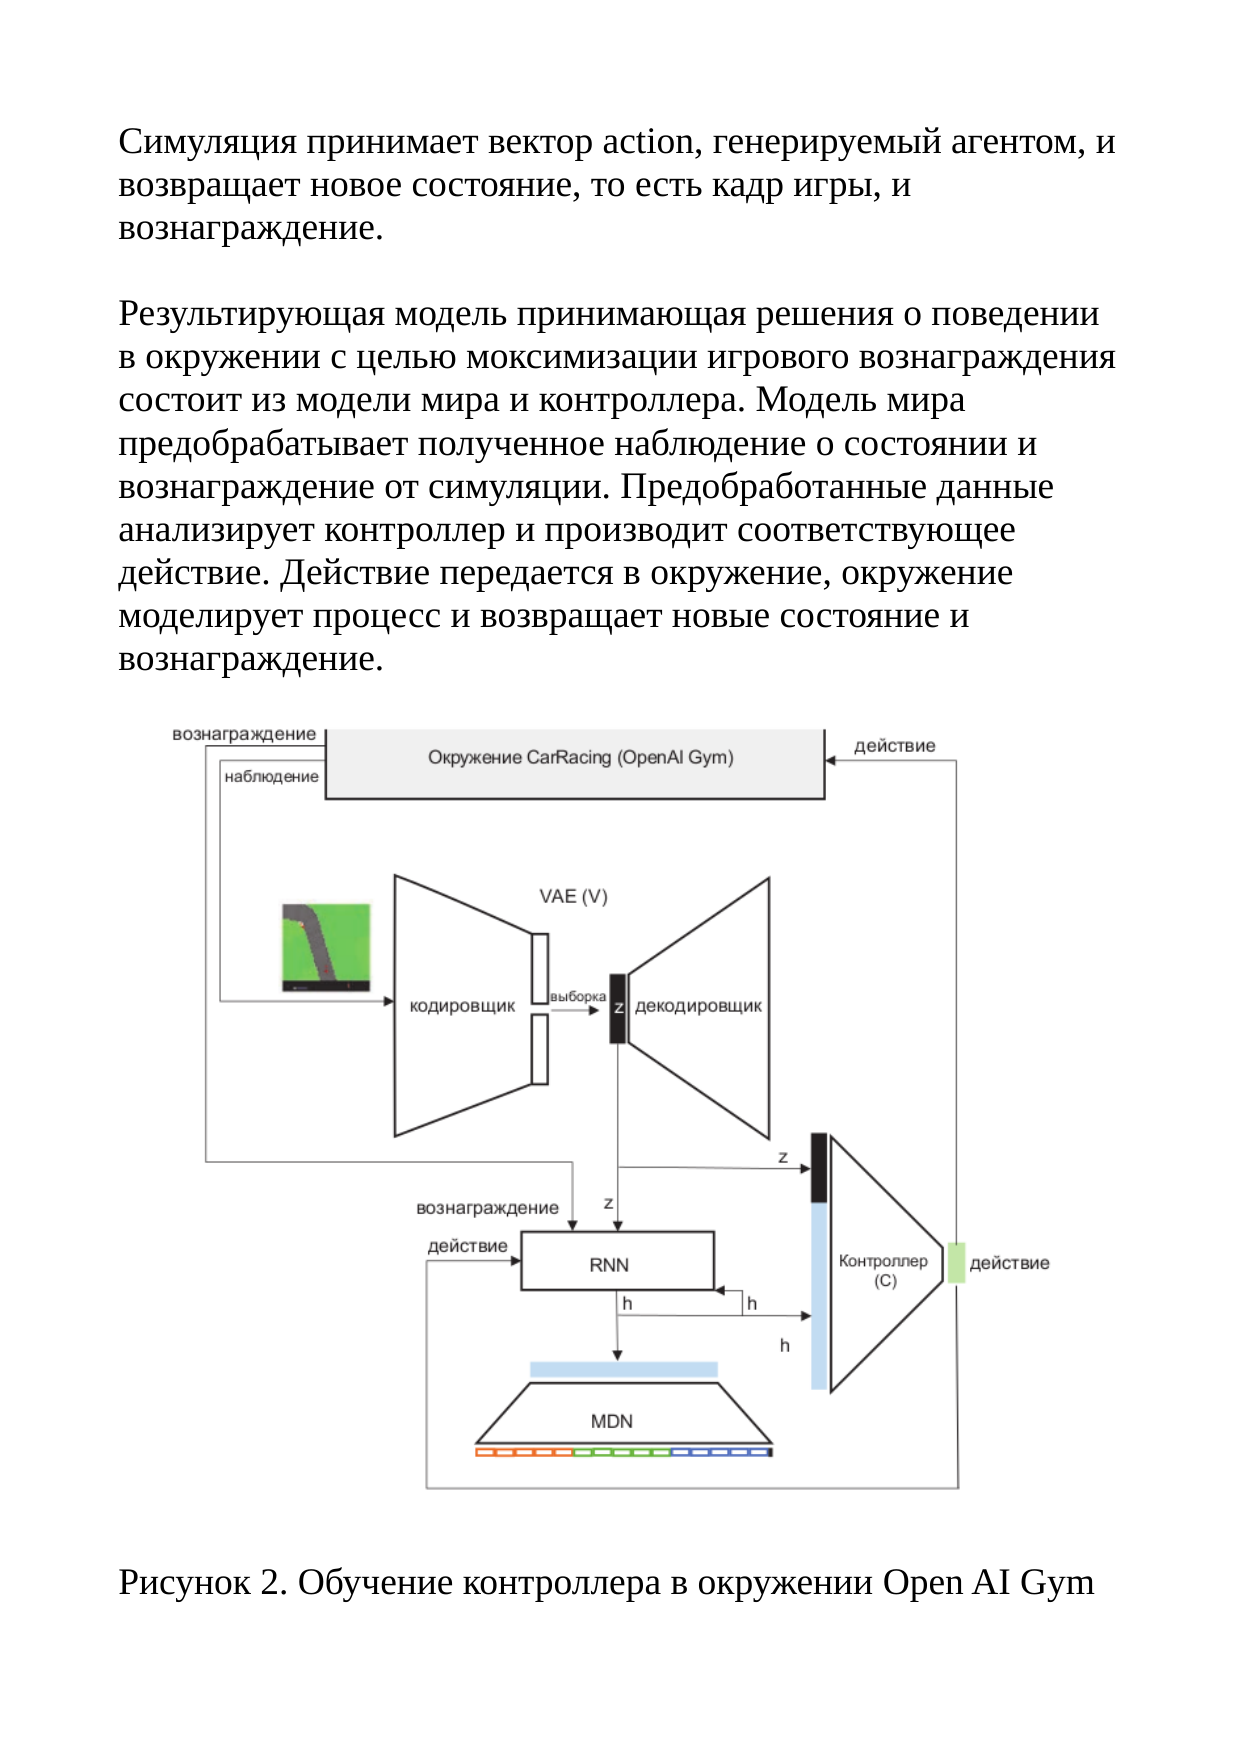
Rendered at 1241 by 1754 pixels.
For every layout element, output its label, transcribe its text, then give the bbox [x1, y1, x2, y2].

picture [421, 688, 1096, 1516]
text Результирующая модель принимающая решения о поведении в окружении с целью моксимизации игрового вознаграждения состоит из модели мира и контроллера. Модель мира предобрабатывает полученное наблюдение о состоянии и вознаграждение от симуляции. Предобработанные данные анализирует контроллер и производит соответствующее действие. Действие передается в окружение, окружение моделирует процесс и возвращает новые состояние и вознаграждение. [118, 291, 1122, 679]
text Рисунок 2. Обучение контроллера в окружении Open AI Gym [118, 1559, 1122, 1602]
text Симуляция принимает вектор action, генерируемый агентом, и возвращает новое состояние, то есть кадр игры, и вознаграждение. [118, 118, 1122, 247]
